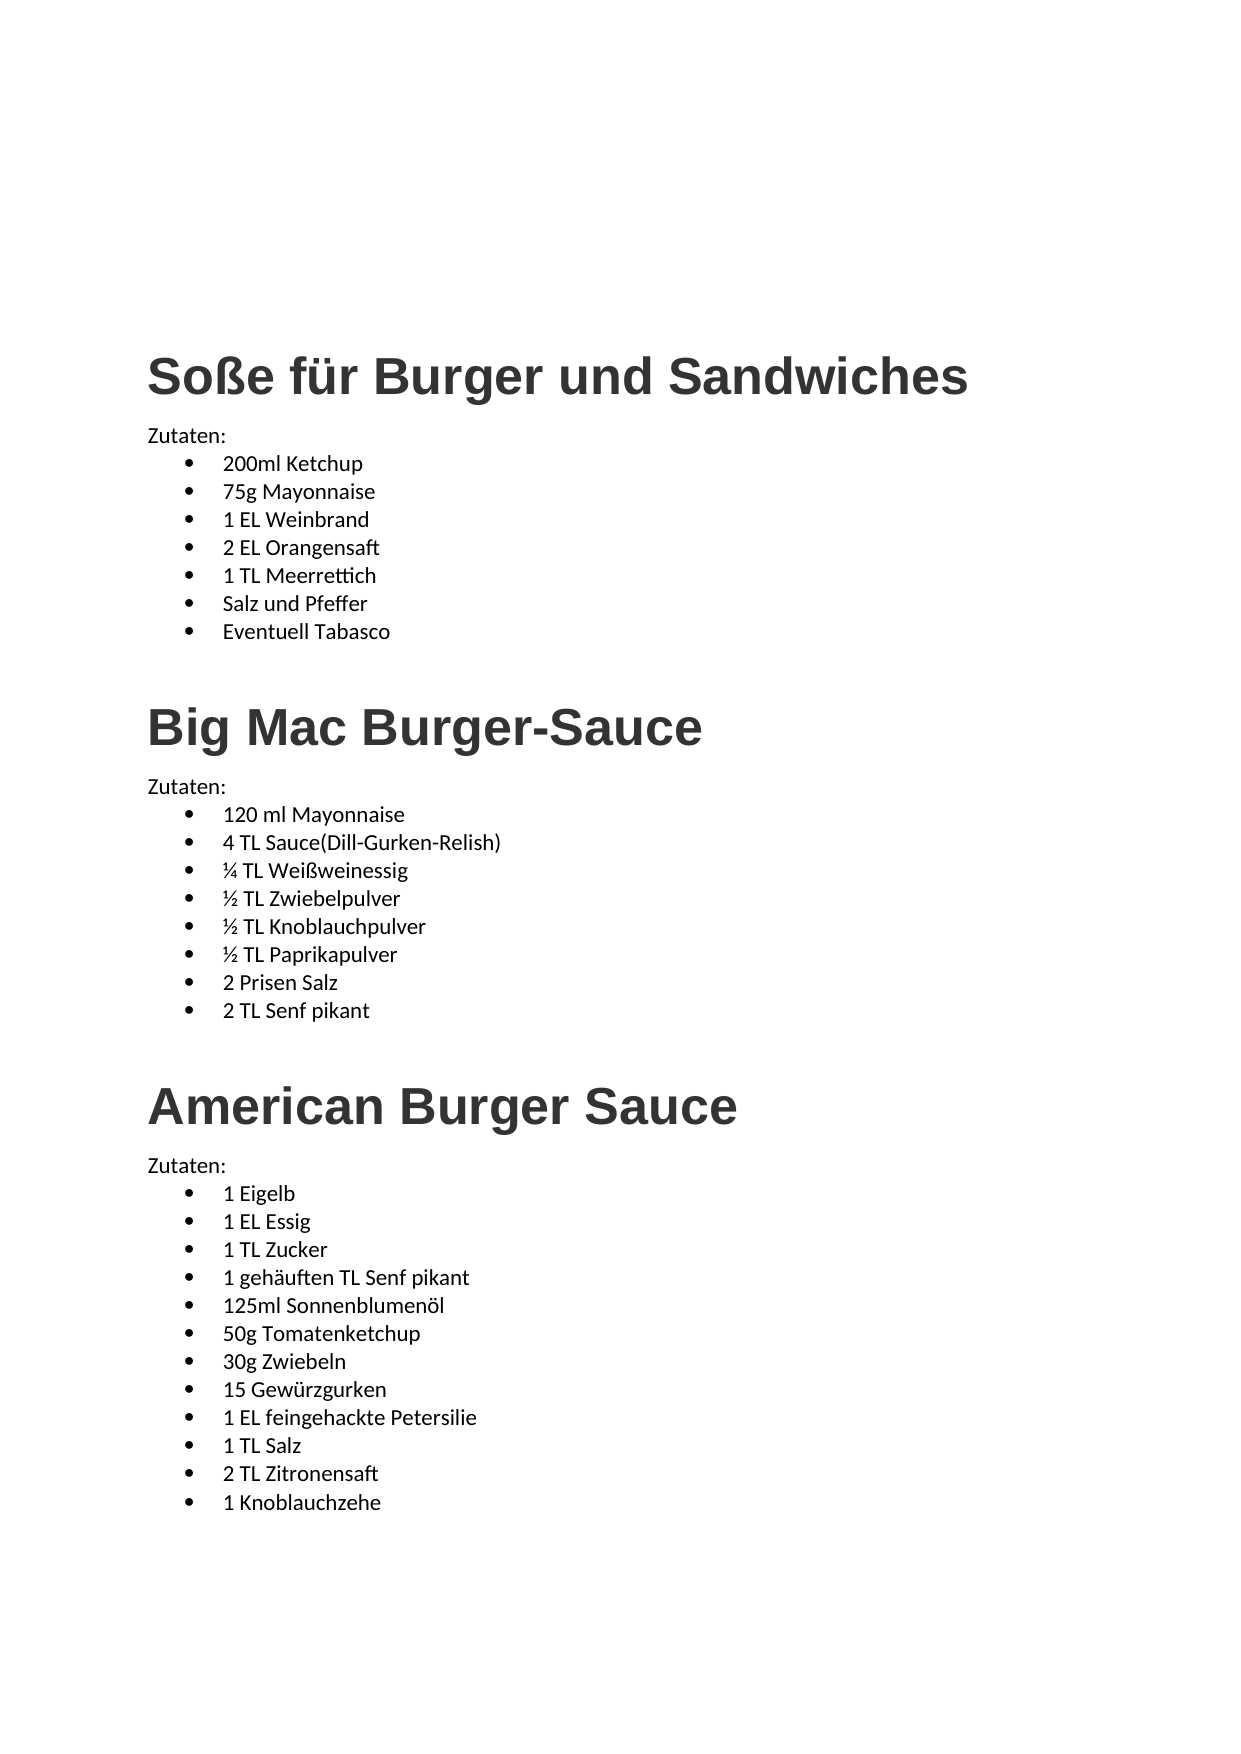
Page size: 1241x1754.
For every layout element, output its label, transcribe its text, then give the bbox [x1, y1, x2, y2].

list ½ TL Paprikapulver [185, 940, 1093, 968]
list 1 EL feingehackte Petersilie [185, 1403, 1093, 1432]
list 2 EL Orangensaft [185, 533, 1093, 561]
list ¼ TL Weißweinessig [185, 856, 1093, 884]
list 2 Prisen Salz [185, 968, 1093, 996]
list 1 TL Salz [185, 1432, 1093, 1459]
list 200ml Ketchup [185, 449, 1093, 477]
text Zutaten: [148, 421, 1093, 449]
list 1 TL Zucker [185, 1235, 1093, 1263]
list 1 EL Essig [185, 1207, 1093, 1235]
subtitle Big Mac Burger-Sauce [148, 697, 1093, 757]
list 1 gehäuften TL Senf pikant [185, 1263, 1093, 1291]
list 2 TL Zitronensaft [185, 1459, 1093, 1488]
list 50g Tomatenketchup [185, 1319, 1093, 1347]
list 75g Mayonnaise [185, 477, 1093, 505]
list Eventuell Tabasco [185, 617, 1093, 645]
list 1 EL Weinbrand [185, 505, 1093, 533]
list 125ml Sonnenblumenöl [185, 1291, 1093, 1319]
list 30g Zwiebeln [185, 1347, 1093, 1376]
subtitle Soße für Burger und Sandwiches [148, 346, 1093, 405]
subtitle American Burger Sauce [148, 1076, 1093, 1136]
list Salz und Pfeffer [185, 589, 1093, 617]
list 1 Knoblauchzehe [185, 1488, 1093, 1516]
list ½ TL Knoblauchpulver [185, 912, 1093, 940]
list ½ TL Zwiebelpulver [185, 884, 1093, 912]
text Zutaten: [148, 1151, 1093, 1179]
list 1 Eigelb [185, 1179, 1093, 1207]
list 2 TL Senf pikant [185, 996, 1093, 1024]
list 15 Gewürzgurken [185, 1376, 1093, 1403]
list 1 TL Meerrettich [185, 561, 1093, 589]
list 4 TL Sauce(Dill-Gurken-Relish) [185, 828, 1093, 856]
text Zutaten: [148, 772, 1093, 800]
list 120 ml Mayonnaise [185, 800, 1093, 828]
